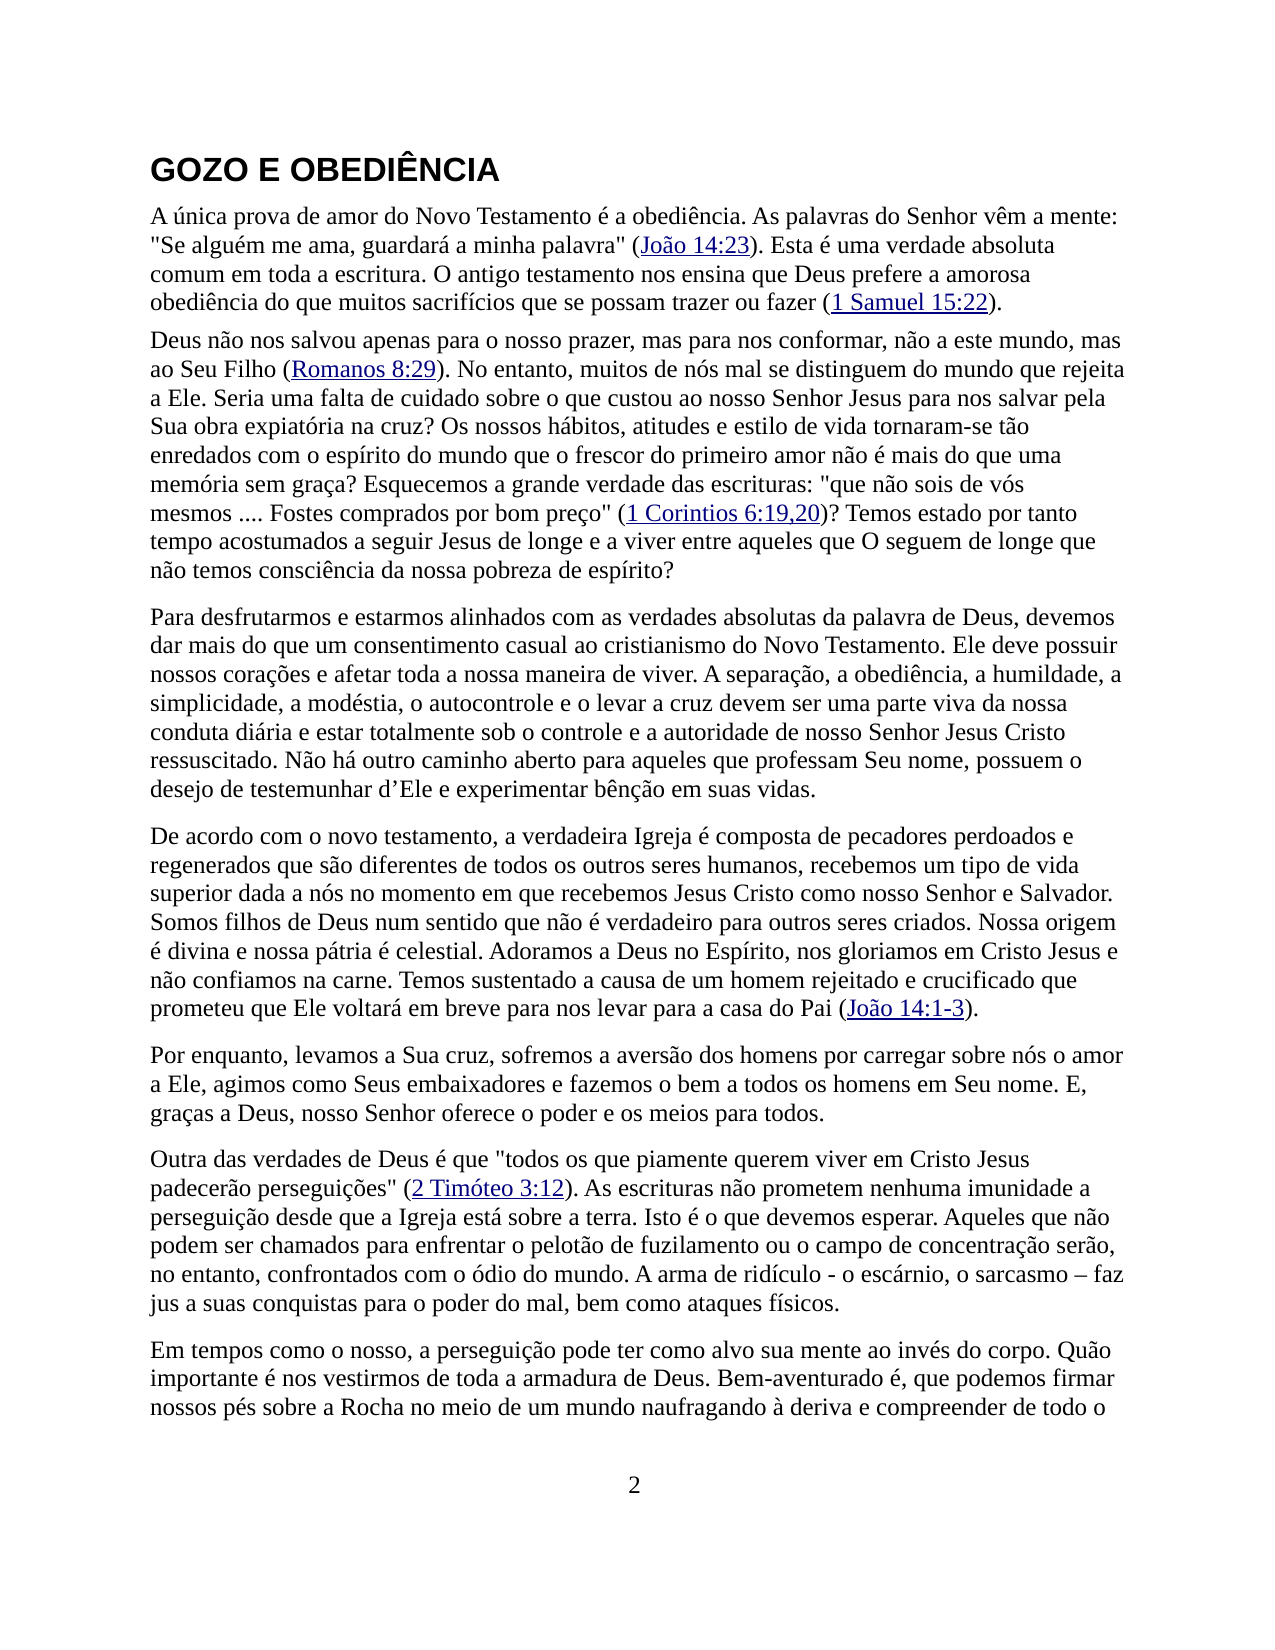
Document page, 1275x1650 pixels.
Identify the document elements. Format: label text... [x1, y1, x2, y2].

text A única prova de amor do Novo Testamento é a obediência. As palavras do Senhor vêm a mente: "Se alguém me ama, guardará a minha palavra" (João 14:23). Esta é uma verdade absoluta comum em toda a escritura. O antigo testamento nos ensina que Deus prefere a amorosa obediência do que muitos sacrifícios que se possam trazer ou fazer (1 Samuel 15:22). [150, 201, 1125, 316]
text Por enquanto, levamos a Sua cruz, sofremos a aversão dos homens por carregar sobre nós o amor a Ele, agimos como Seus embaixadores e fazemos o bem a todos os homens em Seu nome. E, graças a Deus, nosso Senhor oferece o poder e os meios para todos. [150, 1040, 1125, 1126]
subtitle GOZO E OBEDIÊNCIA [150, 150, 1125, 189]
text Em tempos como o nosso, a perseguição pode ter como alvo sua mente ao invés do corpo. Quão importante é nos vestirmos de toda a armadura de Deus. Bem-aventurado é, que podemos firmar nossos pés sobre a Rocha no meio de um mundo naufragando à deriva e compreender de todo o [150, 1335, 1125, 1421]
text Deus não nos salvou apenas para o nosso prazer, mas para nos conformar, não a este mundo, mas ao Seu Filho (Romanos 8:29). No entanto, muitos de nós mal se distinguem do mundo que rejeita a Ele. Seria uma falta de cuidado sobre o que custou ao nosso Senhor Jesus para nos salvar pela Sua obra expiatória na cruz? Os nossos hábitos, atitudes e estilo de vida tornaram-se tão enredados com o espírito do mundo que o frescor do primeiro amor não é mais do que uma memória sem graça? Esquecemos a grande verdade das escrituras: "que não sois de vós mesmos .... Fostes comprados por bom preço" (1 Corintios 6:19,20)? Temos estado por tanto tempo acostumados a seguir Jesus de longe e a viver entre aqueles que O seguem de longe que não temos consciência da nossa pobreza de espírito? [150, 325, 1125, 584]
text Para desfrutarmos e estarmos alinhados com as verdades absolutas da palavra de Deus, devemos dar mais do que um consentimento casual ao cristianismo do Novo Testamento. Ele deve possuir nossos corações e afetar toda a nossa maneira de viver. A separação, a obediência, a humildade, a simplicidade, a modéstia, o autocontrole e o levar a cruz devem ser uma parte viva da nossa conduta diária e estar totalmente sob o controle e a autoridade de nosso Senhor Jesus Cristo ressuscitado. Não há outro caminho aberto para aqueles que professam Seu nome, possuem o desejo de testemunhar d’Ele e experimentar bênção em suas vidas. [150, 602, 1125, 803]
text Outra das verdades de Deus é que "todos os que piamente querem viver em Cristo Jesus padecerão perseguições" (2 Timóteo 3:12). As escrituras não prometem nenhuma imunidade a perseguição desde que a Igreja está sobre a terra. Isto é o que devemos esperar. Aqueles que não podem ser chamados para enfrentar o pelotão de fuzilamento ou o campo de concentração serão, no entanto, confrontados com o ódio do mundo. A arma de ridículo - o escárnio, o sarcasmo – faz jus a suas conquistas para o poder do mal, bem como ataques físicos. [150, 1144, 1125, 1317]
text De acordo com o novo testamento, a verdadeira Igreja é composta de pecadores perdoados e regenerados que são diferentes de todos os outros seres humanos, recebemos um tipo de vida superior dada a nós no momento em que recebemos Jesus Cristo como nosso Senhor e Salvador. Somos filhos de Deus num sentido que não é verdadeiro para outros seres criados. Nossa origem é divina e nossa pátria é celestial. Adoramos a Deus no Espírito, nos gloriamos em Cristo Jesus e não confiamos na carne. Temos sustentado a causa de um homem rejeitado e crucificado que prometeu que Ele voltará em breve para nos levar para a casa do Pai (João 14:1-3). [150, 821, 1125, 1022]
